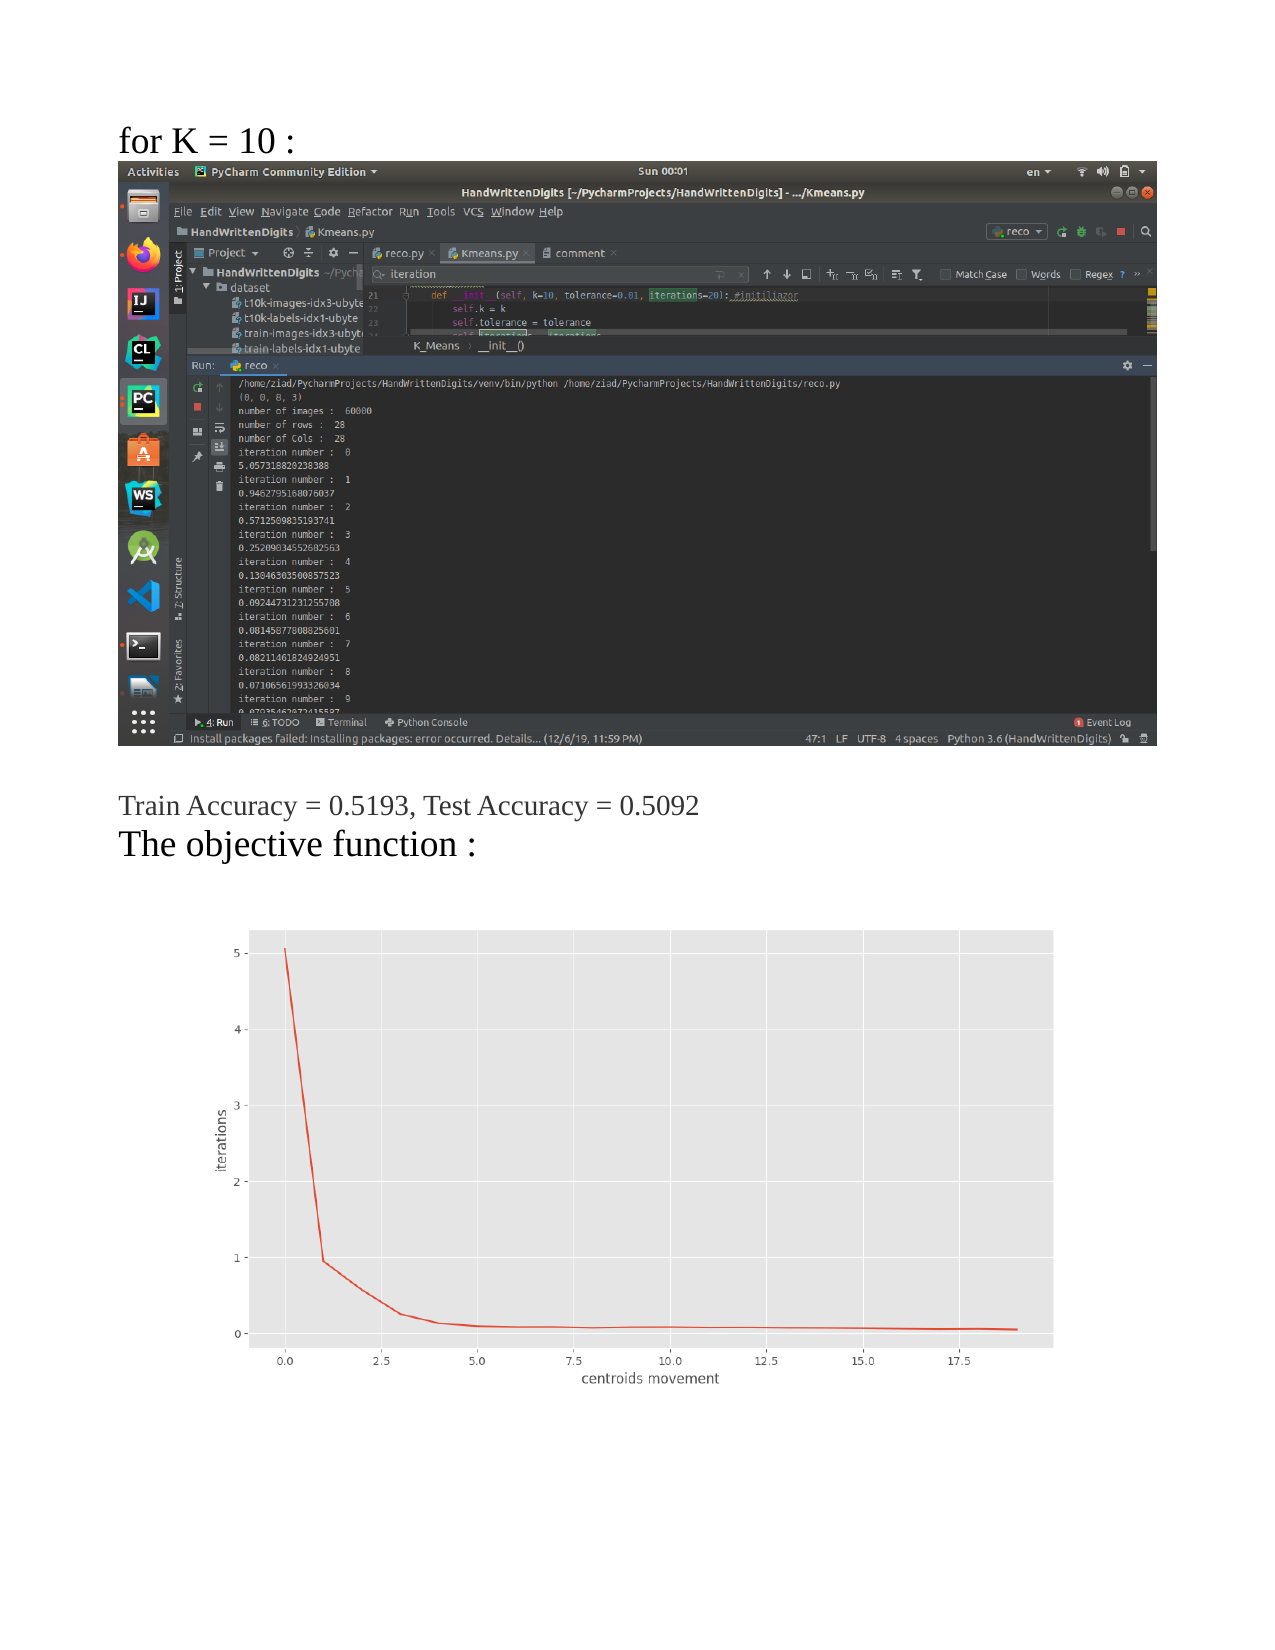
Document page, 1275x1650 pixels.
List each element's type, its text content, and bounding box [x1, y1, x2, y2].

text for K = 10 : [118, 118, 1157, 161]
picture [118, 161, 1157, 746]
text The objective function : [118, 822, 1157, 865]
picture [118, 865, 1157, 1408]
text Train Accuracy = 0.5193, Test Accuracy = 0.5092 [118, 788, 1157, 822]
